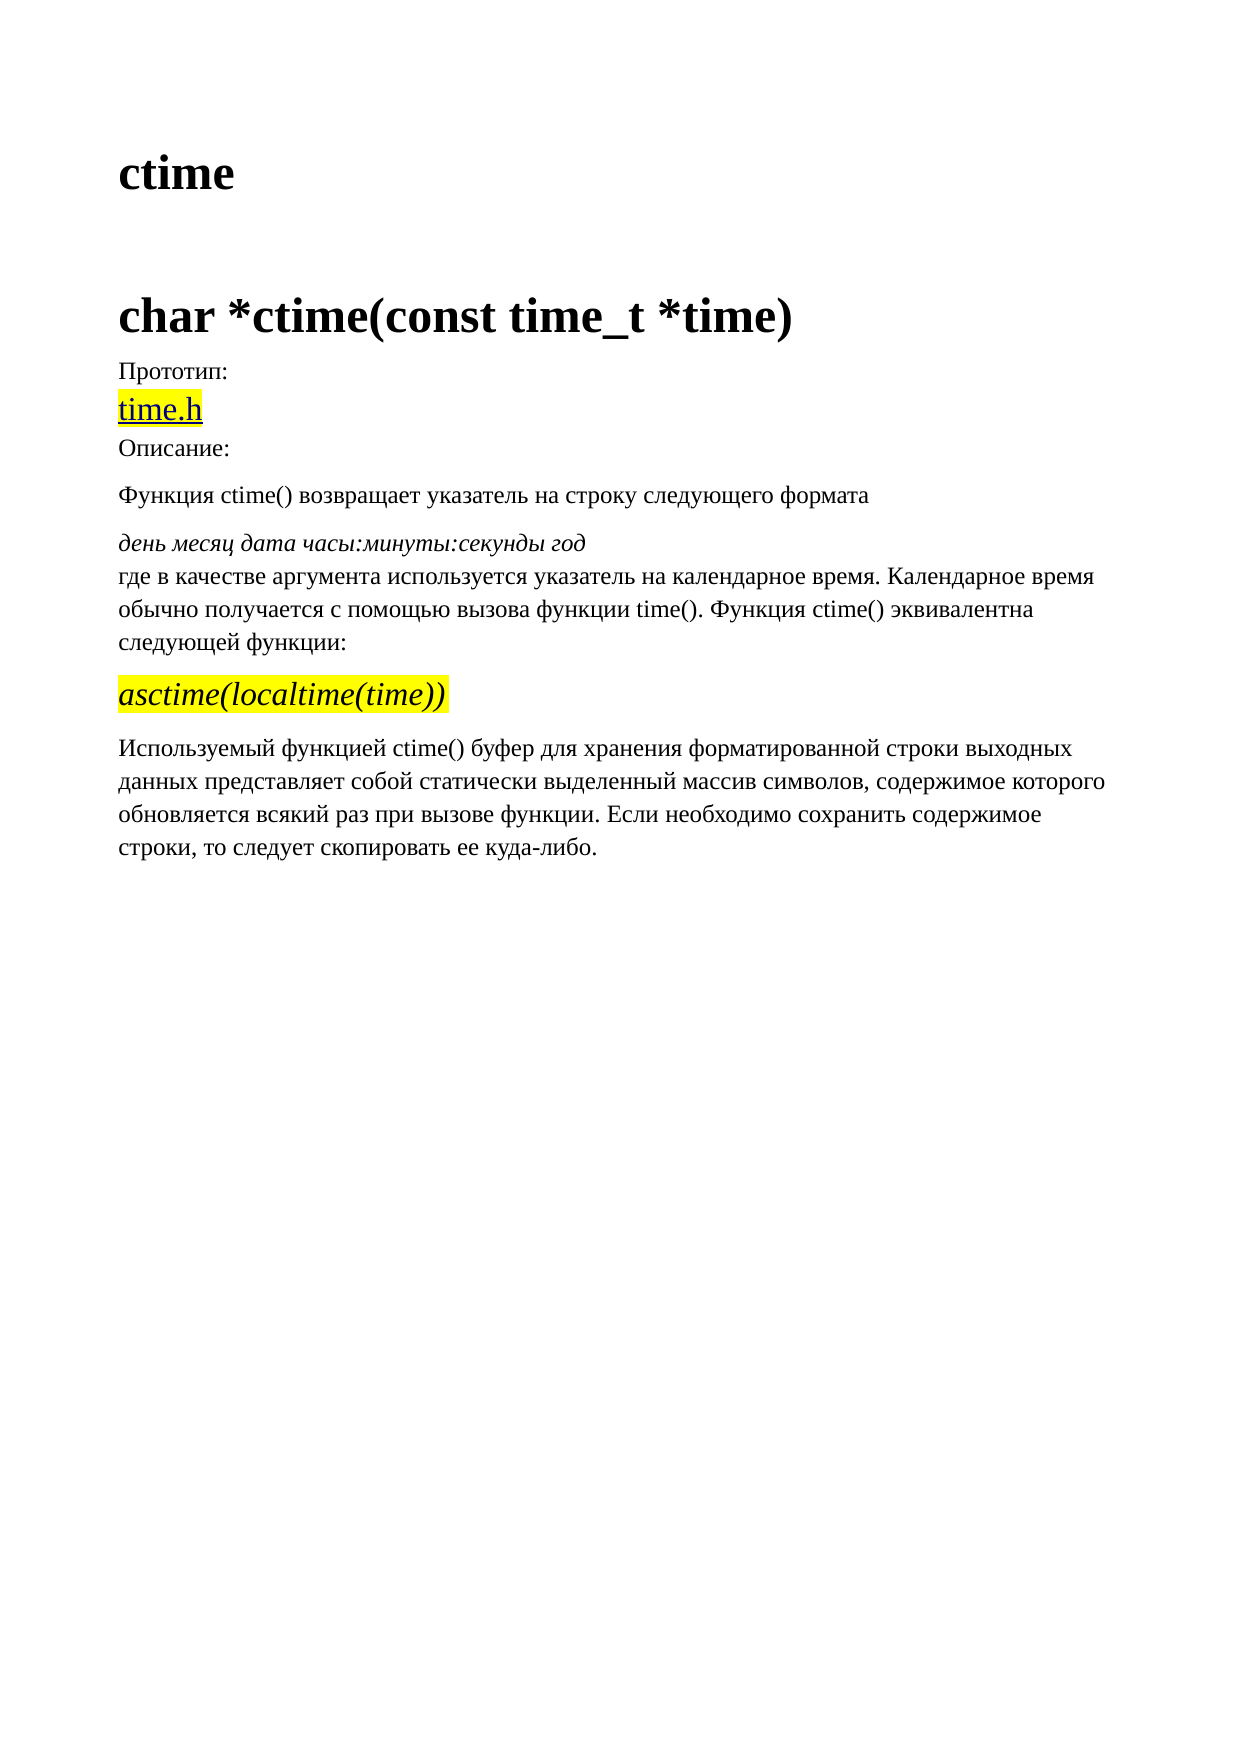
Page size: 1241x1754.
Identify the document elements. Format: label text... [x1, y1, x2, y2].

text asctime(localtime(time)) [118, 675, 1122, 713]
subtitle char *ctime(const time_t *time) [118, 286, 1122, 343]
text time.h [118, 389, 1122, 427]
text Описание: [118, 433, 1122, 462]
text Прототип: [118, 356, 1122, 384]
subtitle ctime [118, 143, 1122, 201]
text Функция ctime() возвращает указатель на строку следующего формата [118, 480, 1122, 509]
text Используемый функцией ctime() буфер для хранения форматированной строки выходных дан­ных представляет собой статически выделенный массив символов, содержимое которого обновля­ется всякий раз при вызове функции. Если необходимо сохранить содержимое строки, то следует скопировать ее куда-либо. [118, 733, 1122, 861]
text день месяц дата часы:минуты:секунды год где в качестве аргумента используется указатель на календарное время. Календарное время обычно получается с помощью вызова функции time(). Функция ctime() эквивалентна следующей функции: [118, 528, 1122, 656]
